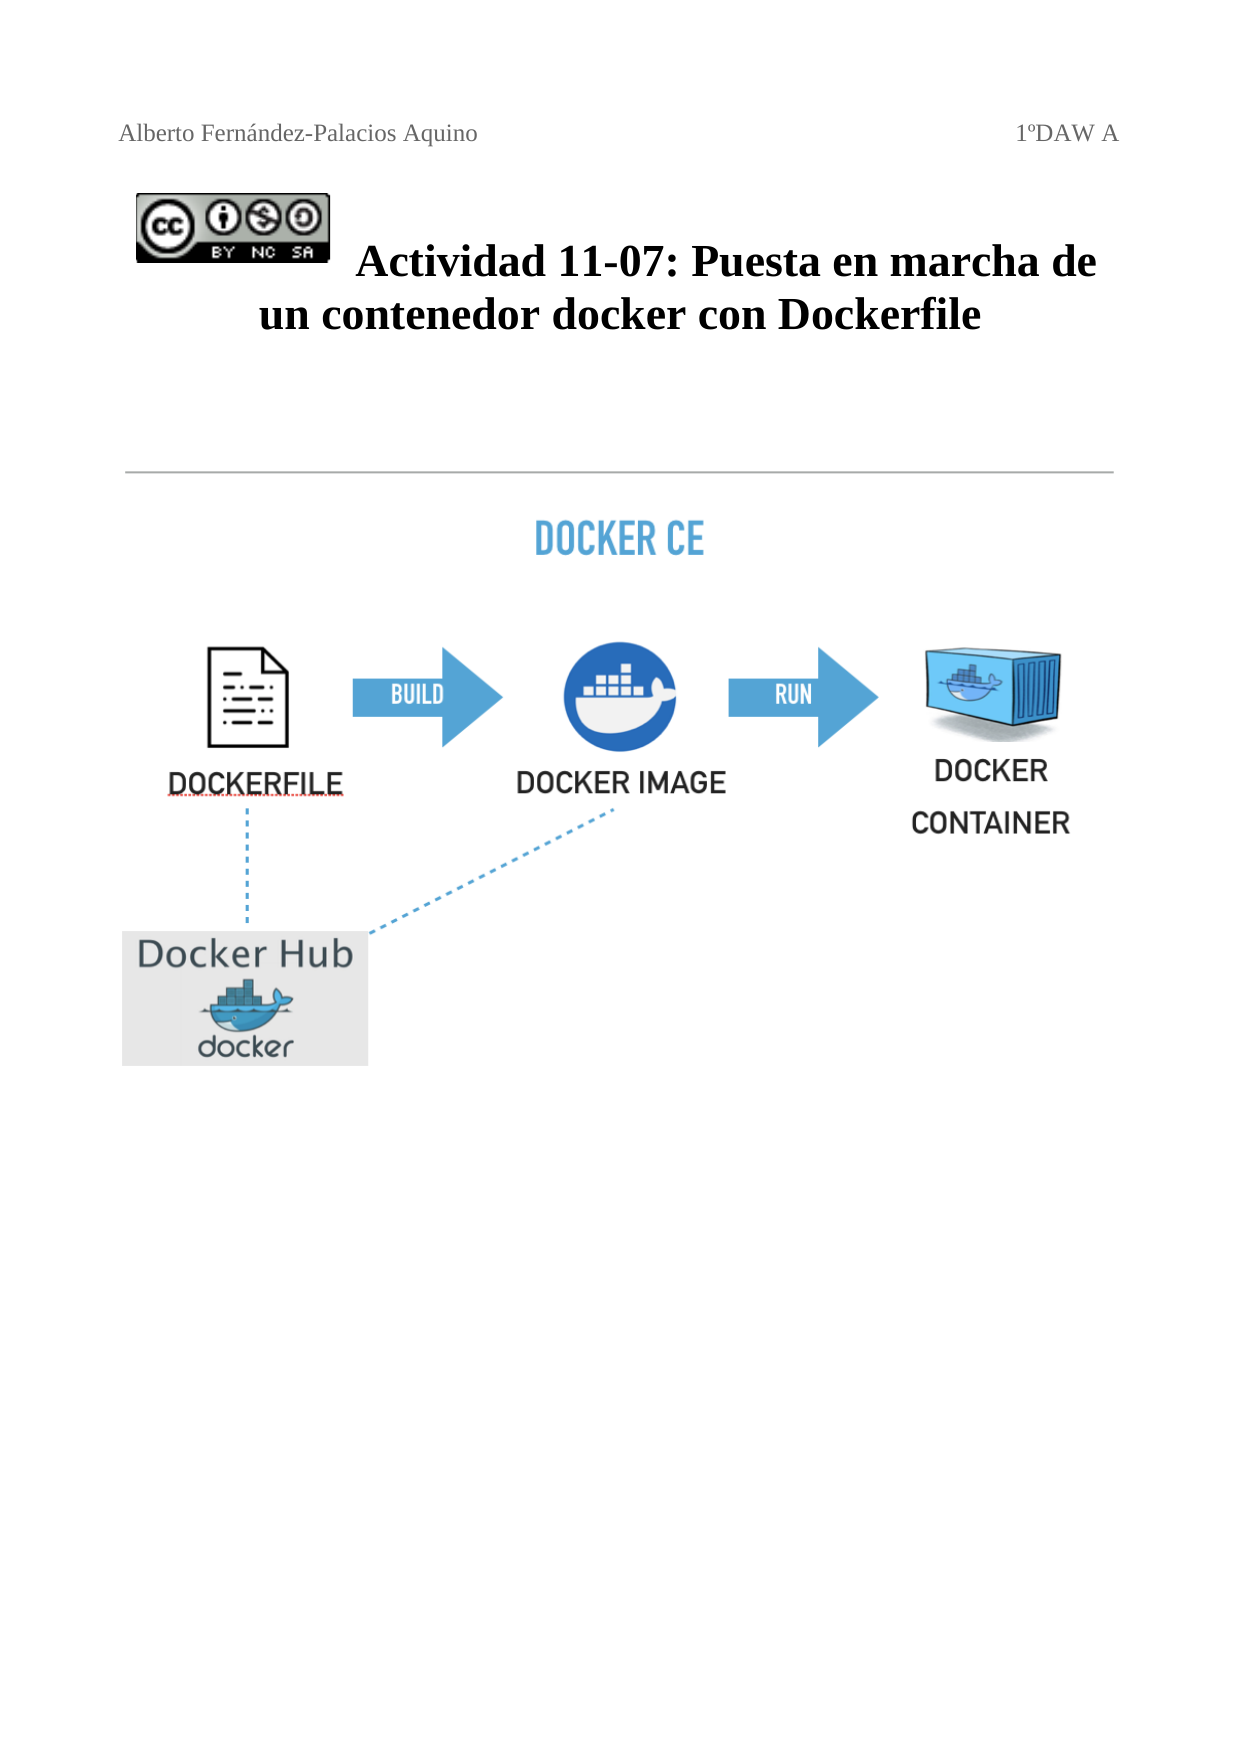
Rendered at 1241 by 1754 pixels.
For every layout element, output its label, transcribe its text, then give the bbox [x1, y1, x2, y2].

text Actividad 11-07: Puesta en marcha de un contenedor docker con Dockerfile [118, 234, 1122, 339]
picture [136, 193, 331, 263]
picture [118, 469, 1123, 1080]
